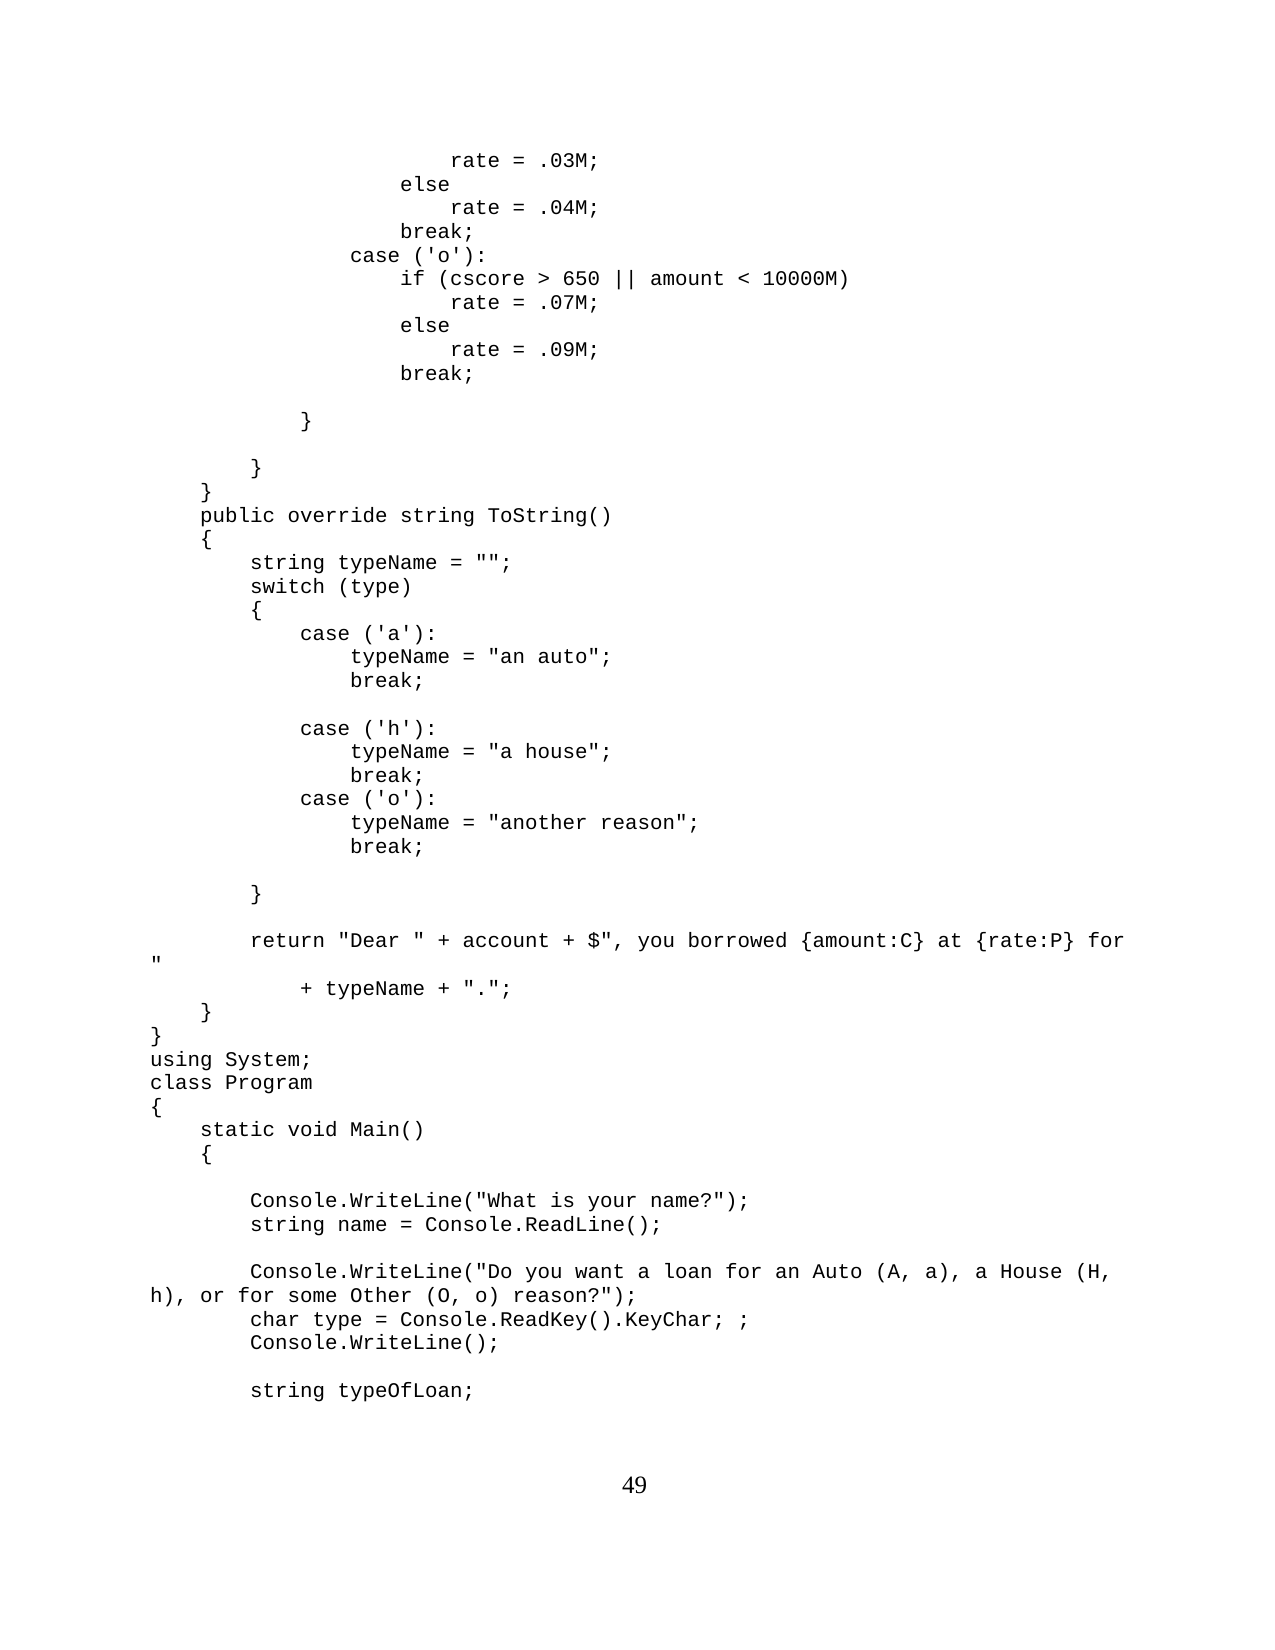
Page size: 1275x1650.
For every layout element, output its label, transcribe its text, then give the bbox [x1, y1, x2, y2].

text break; [150, 221, 1125, 244]
text } [150, 1025, 1125, 1048]
text case ('a'): [150, 623, 1125, 647]
text typeName = "a house"; [150, 741, 1125, 765]
text return "Dear " + account + $", you borrowed {amount:C} at {rate:P} for " [150, 930, 1125, 978]
text } [150, 883, 1125, 907]
text string typeName = ""; [150, 552, 1125, 576]
text } [150, 410, 1125, 434]
text else [150, 316, 1125, 339]
text { [150, 1143, 1125, 1167]
text if (cscore > 650 || amount < 10000M) [150, 268, 1125, 292]
text char type = Console.ReadKey().KeyChar; ; [150, 1309, 1125, 1332]
text break; [150, 670, 1125, 694]
text Console.WriteLine(); [150, 1332, 1125, 1356]
text { [150, 528, 1125, 552]
text } [150, 1001, 1125, 1025]
text rate = .03M; [150, 150, 1125, 174]
text { [150, 1096, 1125, 1119]
text public override string ToString() [150, 505, 1125, 528]
text break; [150, 765, 1125, 788]
text } [150, 457, 1125, 481]
text rate = .09M; [150, 339, 1125, 363]
text typeName = "an auto"; [150, 647, 1125, 670]
text static void Main() [150, 1119, 1125, 1143]
text } [150, 481, 1125, 505]
text { [150, 599, 1125, 623]
text case ('h'): [150, 717, 1125, 741]
text Console.WriteLine("What is your name?"); [150, 1190, 1125, 1214]
text case ('o'): [150, 788, 1125, 812]
text rate = .07M; [150, 292, 1125, 316]
text typeName = "another reason"; [150, 812, 1125, 836]
text switch (type) [150, 576, 1125, 599]
text class Program [150, 1072, 1125, 1096]
text break; [150, 836, 1125, 859]
text + typeName + "."; [150, 978, 1125, 1001]
text Console.WriteLine("Do you want a loan for an Auto (A, a), a House (H, h), or for some Other (O, o) reason?"); [150, 1261, 1125, 1309]
text string name = Console.ReadLine(); [150, 1214, 1125, 1238]
text case ('o'): [150, 244, 1125, 268]
text else [150, 174, 1125, 197]
text rate = .04M; [150, 197, 1125, 221]
text string typeOfLoan; [150, 1379, 1125, 1403]
text using System; [150, 1048, 1125, 1072]
text break; [150, 363, 1125, 386]
